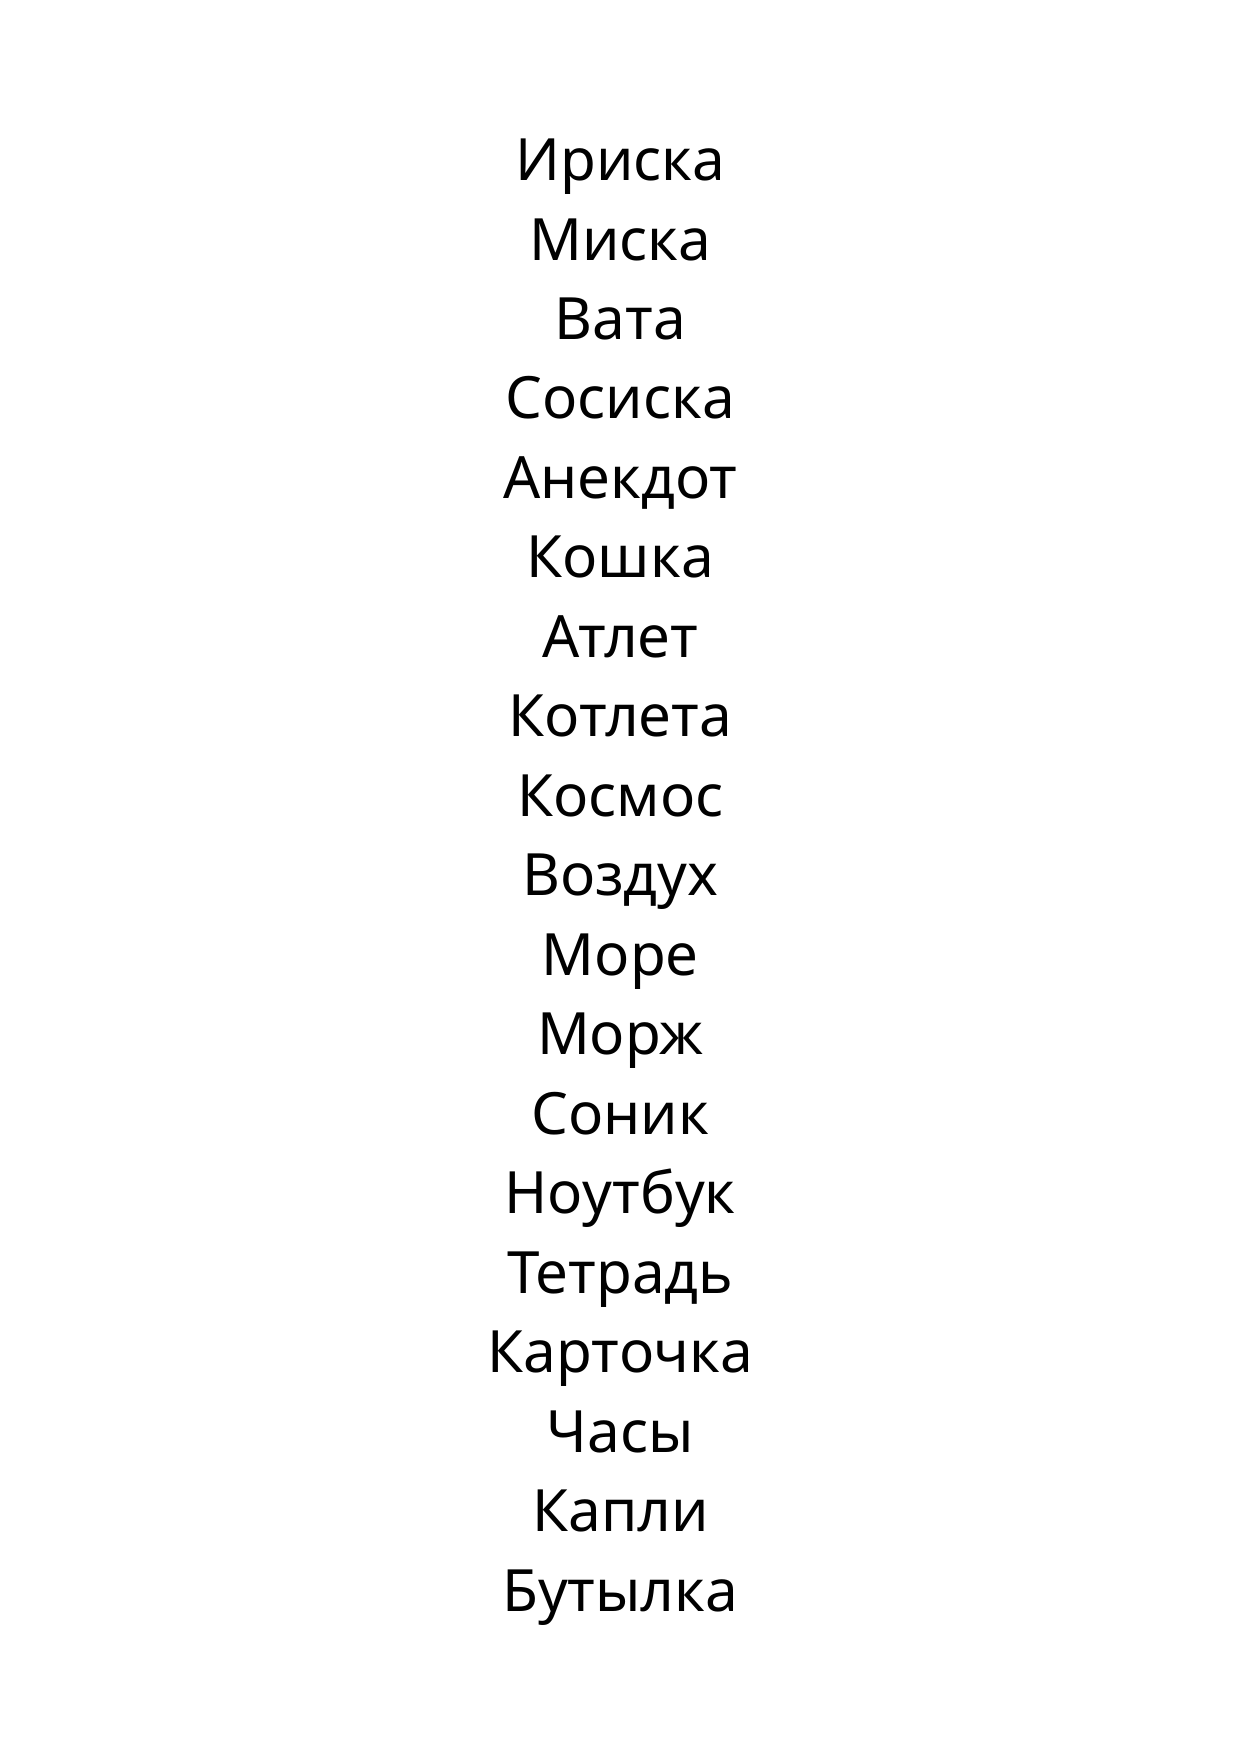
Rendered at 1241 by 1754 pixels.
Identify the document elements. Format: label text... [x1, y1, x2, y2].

text Море [118, 913, 1122, 992]
text Ириска [118, 118, 1122, 198]
text Капли [118, 1469, 1122, 1549]
text Морж [118, 992, 1122, 1072]
text Анекдот [118, 436, 1122, 516]
text Космос [118, 754, 1122, 833]
text Атлет [118, 595, 1122, 674]
text Карточка [118, 1310, 1122, 1390]
text Соник [118, 1072, 1122, 1151]
text Часы [118, 1390, 1122, 1469]
text Котлета [118, 674, 1122, 754]
text Кошка [118, 516, 1122, 595]
text Тетрадь [118, 1231, 1122, 1310]
text Бутылка [118, 1549, 1122, 1628]
text Вата [118, 277, 1122, 357]
text Миска [118, 198, 1122, 277]
text Ноутбук [118, 1151, 1122, 1231]
text Сосиска [118, 357, 1122, 436]
text Воздух [118, 833, 1122, 913]
